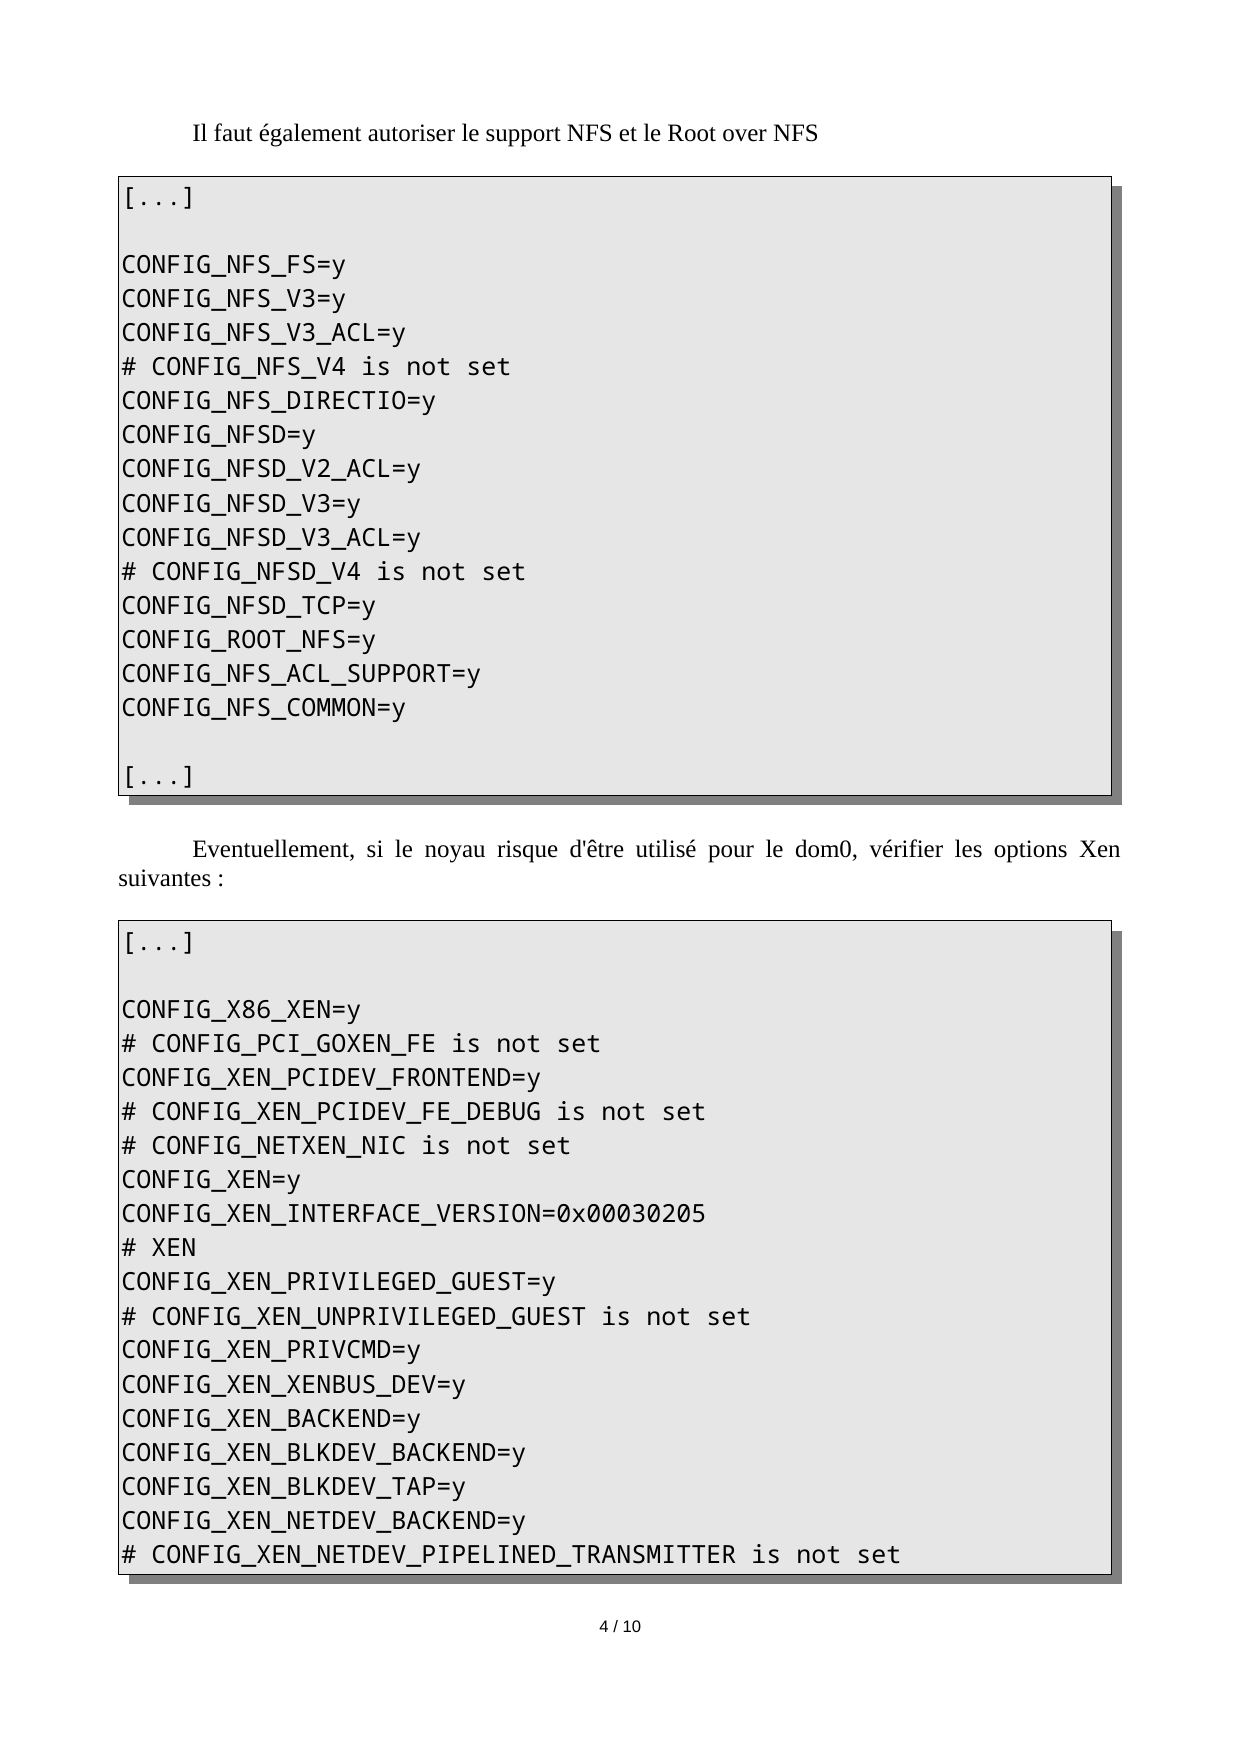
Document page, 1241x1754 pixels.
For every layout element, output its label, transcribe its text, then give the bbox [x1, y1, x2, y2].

text # CONFIG_XEN_NETDEV_PIPELINED_TRANSMITTER is not set [119, 1533, 1111, 1574]
text CONFIG_XEN_BLKDEV_TAP=y [119, 1465, 1111, 1499]
text # CONFIG_NFS_V4 is not set [119, 346, 1111, 380]
text CONFIG_XEN=y [119, 1159, 1111, 1193]
text CONFIG_ROOT_NFS=y [119, 618, 1111, 652]
text CONFIG_X86_XEN=y [119, 988, 1111, 1023]
text # XEN [119, 1227, 1111, 1261]
text CONFIG_XEN_PCIDEV_FRONTEND=y [119, 1057, 1111, 1091]
text CONFIG_NFS_V3=y [119, 278, 1111, 312]
text # CONFIG_NETXEN_NIC is not set [119, 1125, 1111, 1159]
text CONFIG_NFSD_V2_ACL=y [119, 448, 1111, 482]
text CONFIG_NFSD_V3=y [119, 482, 1111, 516]
text CONFIG_NFS_ACL_SUPPORT=y [119, 652, 1111, 687]
text CONFIG_NFS_FS=y [119, 244, 1111, 278]
text Eventuellement, si le noyau risque d'être utilisé pour le dom0, vérifier les options Xen suivantes : [118, 834, 1122, 892]
text CONFIG_NFS_V3_ACL=y [119, 312, 1111, 346]
text CONFIG_XEN_BLKDEV_BACKEND=y [119, 1431, 1111, 1465]
text CONFIG_XEN_XENBUS_DEV=y [119, 1363, 1111, 1397]
text CONFIG_NFSD_V3_ACL=y [119, 516, 1111, 550]
text Il faut également autoriser le support NFS et le Root over NFS [118, 118, 1122, 147]
text CONFIG_NFSD=y [119, 414, 1111, 448]
text [...] [119, 755, 1111, 795]
text CONFIG_XEN_PRIVCMD=y [119, 1329, 1111, 1363]
text [...] [119, 177, 1111, 210]
text # CONFIG_PCI_GOXEN_FE is not set [119, 1023, 1111, 1057]
text CONFIG_XEN_BACKEND=y [119, 1397, 1111, 1431]
text [...] [119, 921, 1111, 954]
text CONFIG_XEN_NETDEV_BACKEND=y [119, 1499, 1111, 1533]
text CONFIG_NFS_COMMON=y [119, 687, 1111, 721]
text CONFIG_NFSD_TCP=y [119, 584, 1111, 618]
text # CONFIG_NFSD_V4 is not set [119, 550, 1111, 584]
text # CONFIG_XEN_UNPRIVILEGED_GUEST is not set [119, 1295, 1111, 1329]
text # CONFIG_XEN_PCIDEV_FE_DEBUG is not set [119, 1091, 1111, 1125]
text CONFIG_XEN_INTERFACE_VERSION=0x00030205 [119, 1193, 1111, 1227]
text CONFIG_XEN_PRIVILEGED_GUEST=y [119, 1261, 1111, 1295]
text CONFIG_NFS_DIRECTIO=y [119, 380, 1111, 414]
